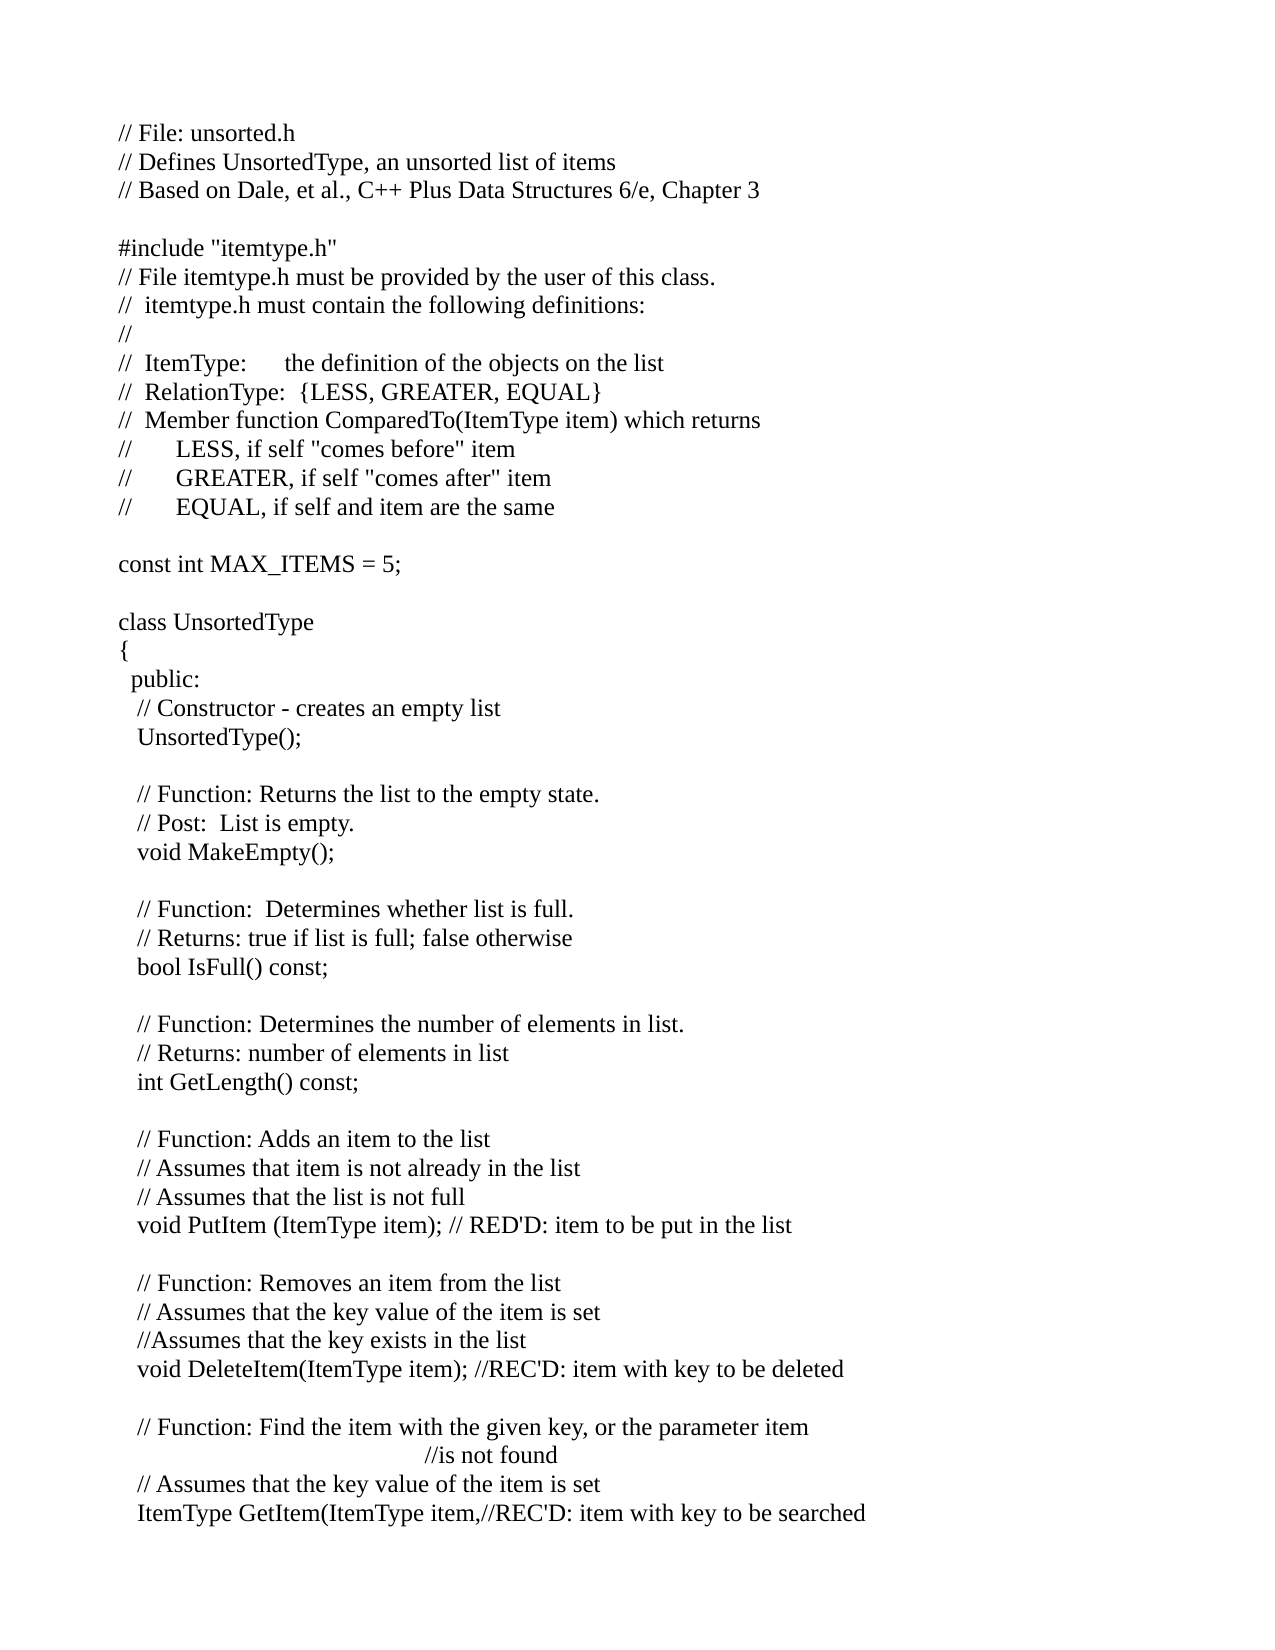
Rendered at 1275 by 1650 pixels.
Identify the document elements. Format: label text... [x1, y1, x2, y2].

text // RelationType: {LESS, GREATER, EQUAL} [118, 377, 1157, 406]
text // Assumes that the list is not full [118, 1182, 1157, 1211]
text // Function: Determines the number of elements in list. [118, 1009, 1157, 1038]
text // File: unsorted.h [118, 118, 1157, 147]
text // Function: Removes an item from the list [118, 1268, 1157, 1297]
text // Function: Find the item with the given key, or the parameter item [118, 1412, 1157, 1441]
text { [118, 636, 1157, 664]
text // itemtype.h must contain the following definitions: [118, 291, 1157, 319]
text // Assumes that item is not already in the list [118, 1153, 1157, 1182]
text // Assumes that the key value of the item is set [118, 1297, 1157, 1326]
text // Member function ComparedTo(ItemType item) which returns [118, 406, 1157, 434]
text // File itemtype.h must be provided by the user of this class. [118, 262, 1157, 291]
text #include "itemtype.h" [118, 233, 1157, 262]
text // Returns: number of elements in list [118, 1038, 1157, 1067]
text class UnsortedType [118, 607, 1157, 636]
text // Function: Adds an item to the list [118, 1124, 1157, 1153]
text public: [118, 664, 1157, 693]
text // Post: List is empty. [118, 808, 1157, 837]
text // GREATER, if self "comes after" item [118, 463, 1157, 492]
text // [118, 319, 1157, 348]
text ItemType GetItem(ItemType item,//REC'D: item with key to be searched [118, 1498, 1157, 1527]
text // Based on Dale, et al., C++ Plus Data Structures 6/e, Chapter 3 [118, 176, 1157, 204]
text // LESS, if self "comes before" item [118, 434, 1157, 463]
text // Function: Returns the list to the empty state. [118, 779, 1157, 808]
text // ItemType: the definition of the objects on the list [118, 348, 1157, 377]
text // Function: Determines whether list is full. [118, 894, 1157, 923]
text void DeleteItem(ItemType item); //REC'D: item with key to be deleted [118, 1354, 1157, 1383]
text // Constructor - creates an empty list [118, 693, 1157, 722]
text bool IsFull() const; [118, 952, 1157, 981]
text //is not found [118, 1441, 1157, 1469]
text //Assumes that the key exists in the list [118, 1326, 1157, 1354]
text // Defines UnsortedType, an unsorted list of items [118, 147, 1157, 176]
text void MakeEmpty(); [118, 837, 1157, 866]
text // Returns: true if list is full; false otherwise [118, 923, 1157, 952]
text void PutItem (ItemType item); // RED'D: item to be put in the list [118, 1211, 1157, 1239]
text const int MAX_ITEMS = 5; [118, 549, 1157, 578]
text int GetLength() const; [118, 1067, 1157, 1096]
text UnsortedType(); [118, 722, 1157, 751]
text // EQUAL, if self and item are the same [118, 492, 1157, 521]
text // Assumes that the key value of the item is set [118, 1469, 1157, 1498]
